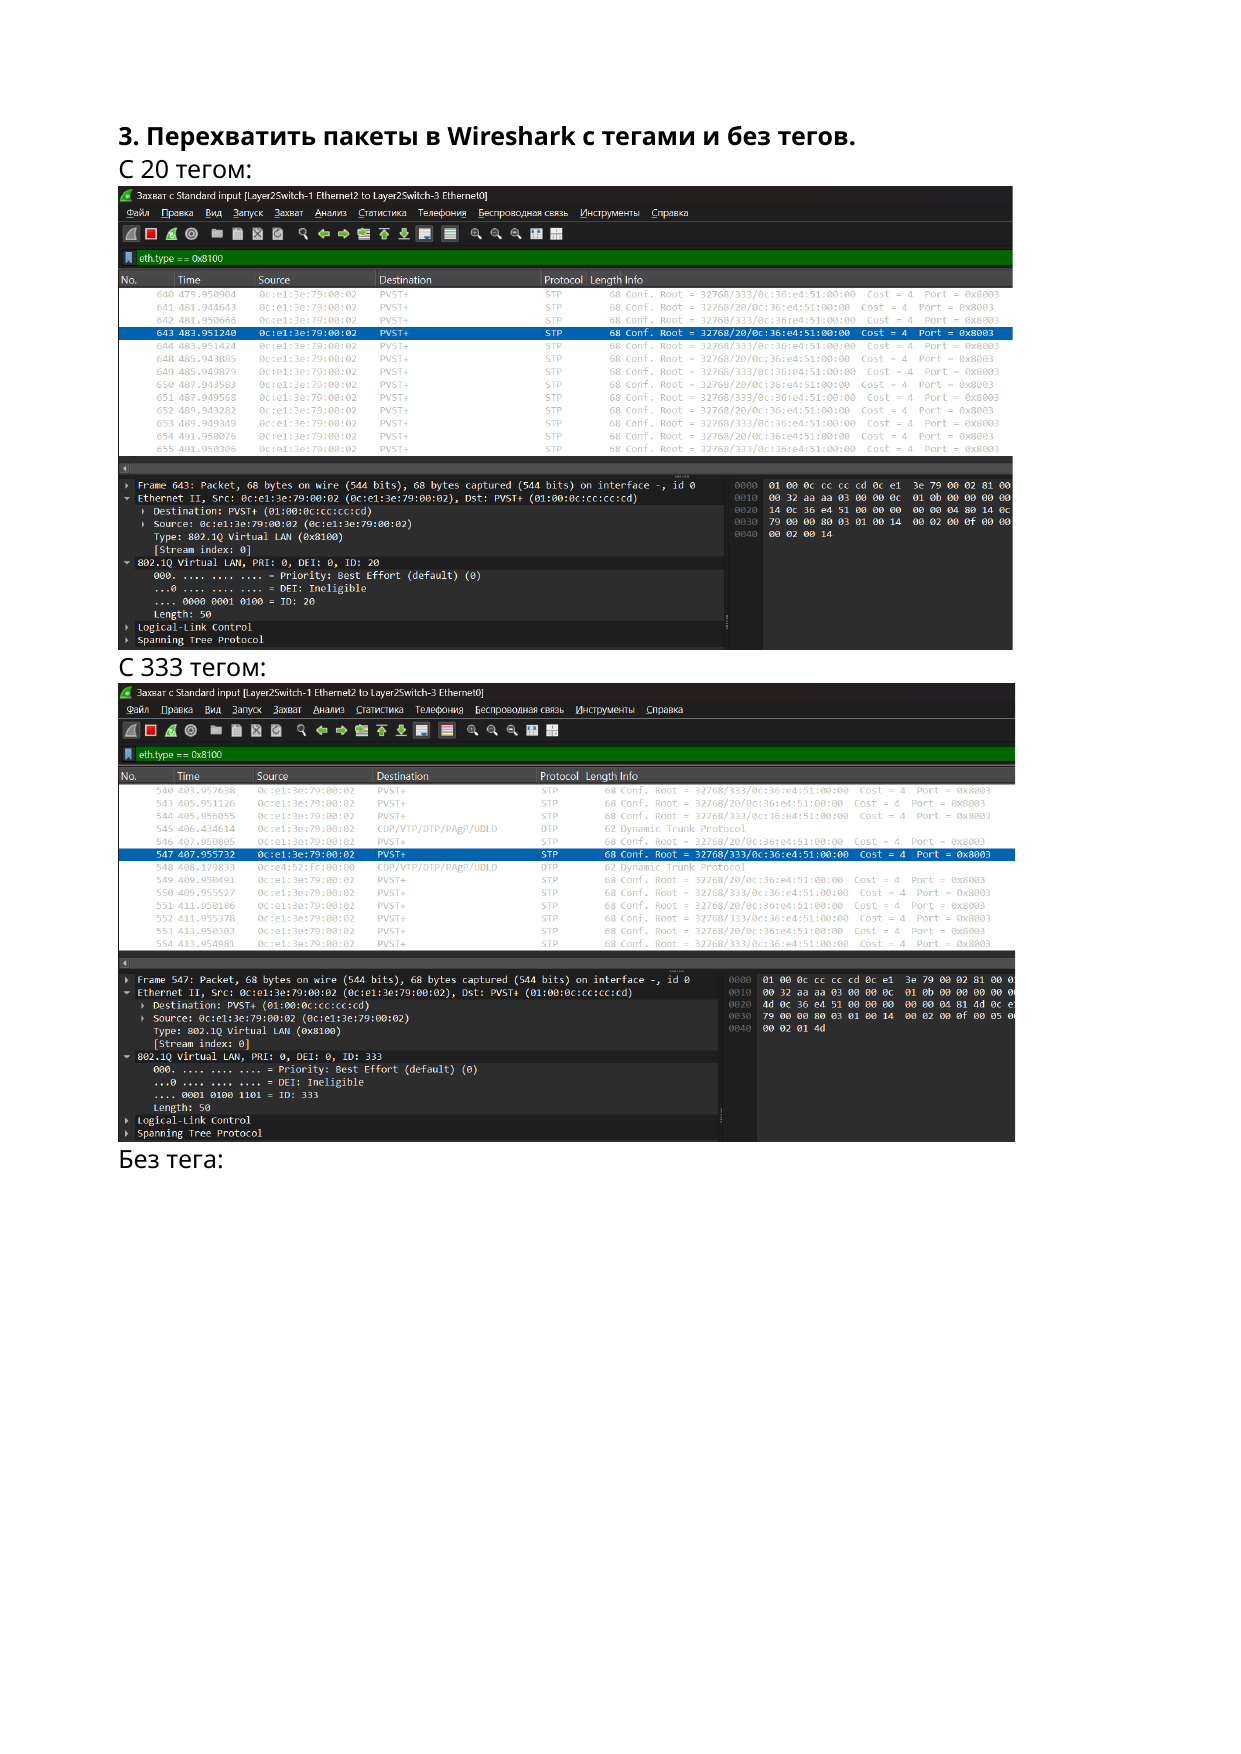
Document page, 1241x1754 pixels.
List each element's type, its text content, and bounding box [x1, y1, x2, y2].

picture [118, 683, 1015, 1142]
picture [118, 186, 1013, 650]
text С 333 тегом: [118, 650, 1122, 684]
text 3. Перехватить пакеты в Wireshark с тегами и без тегов. [118, 118, 1122, 152]
text Без тега: [118, 1142, 1122, 1176]
text С 20 тегом: [118, 152, 1122, 186]
